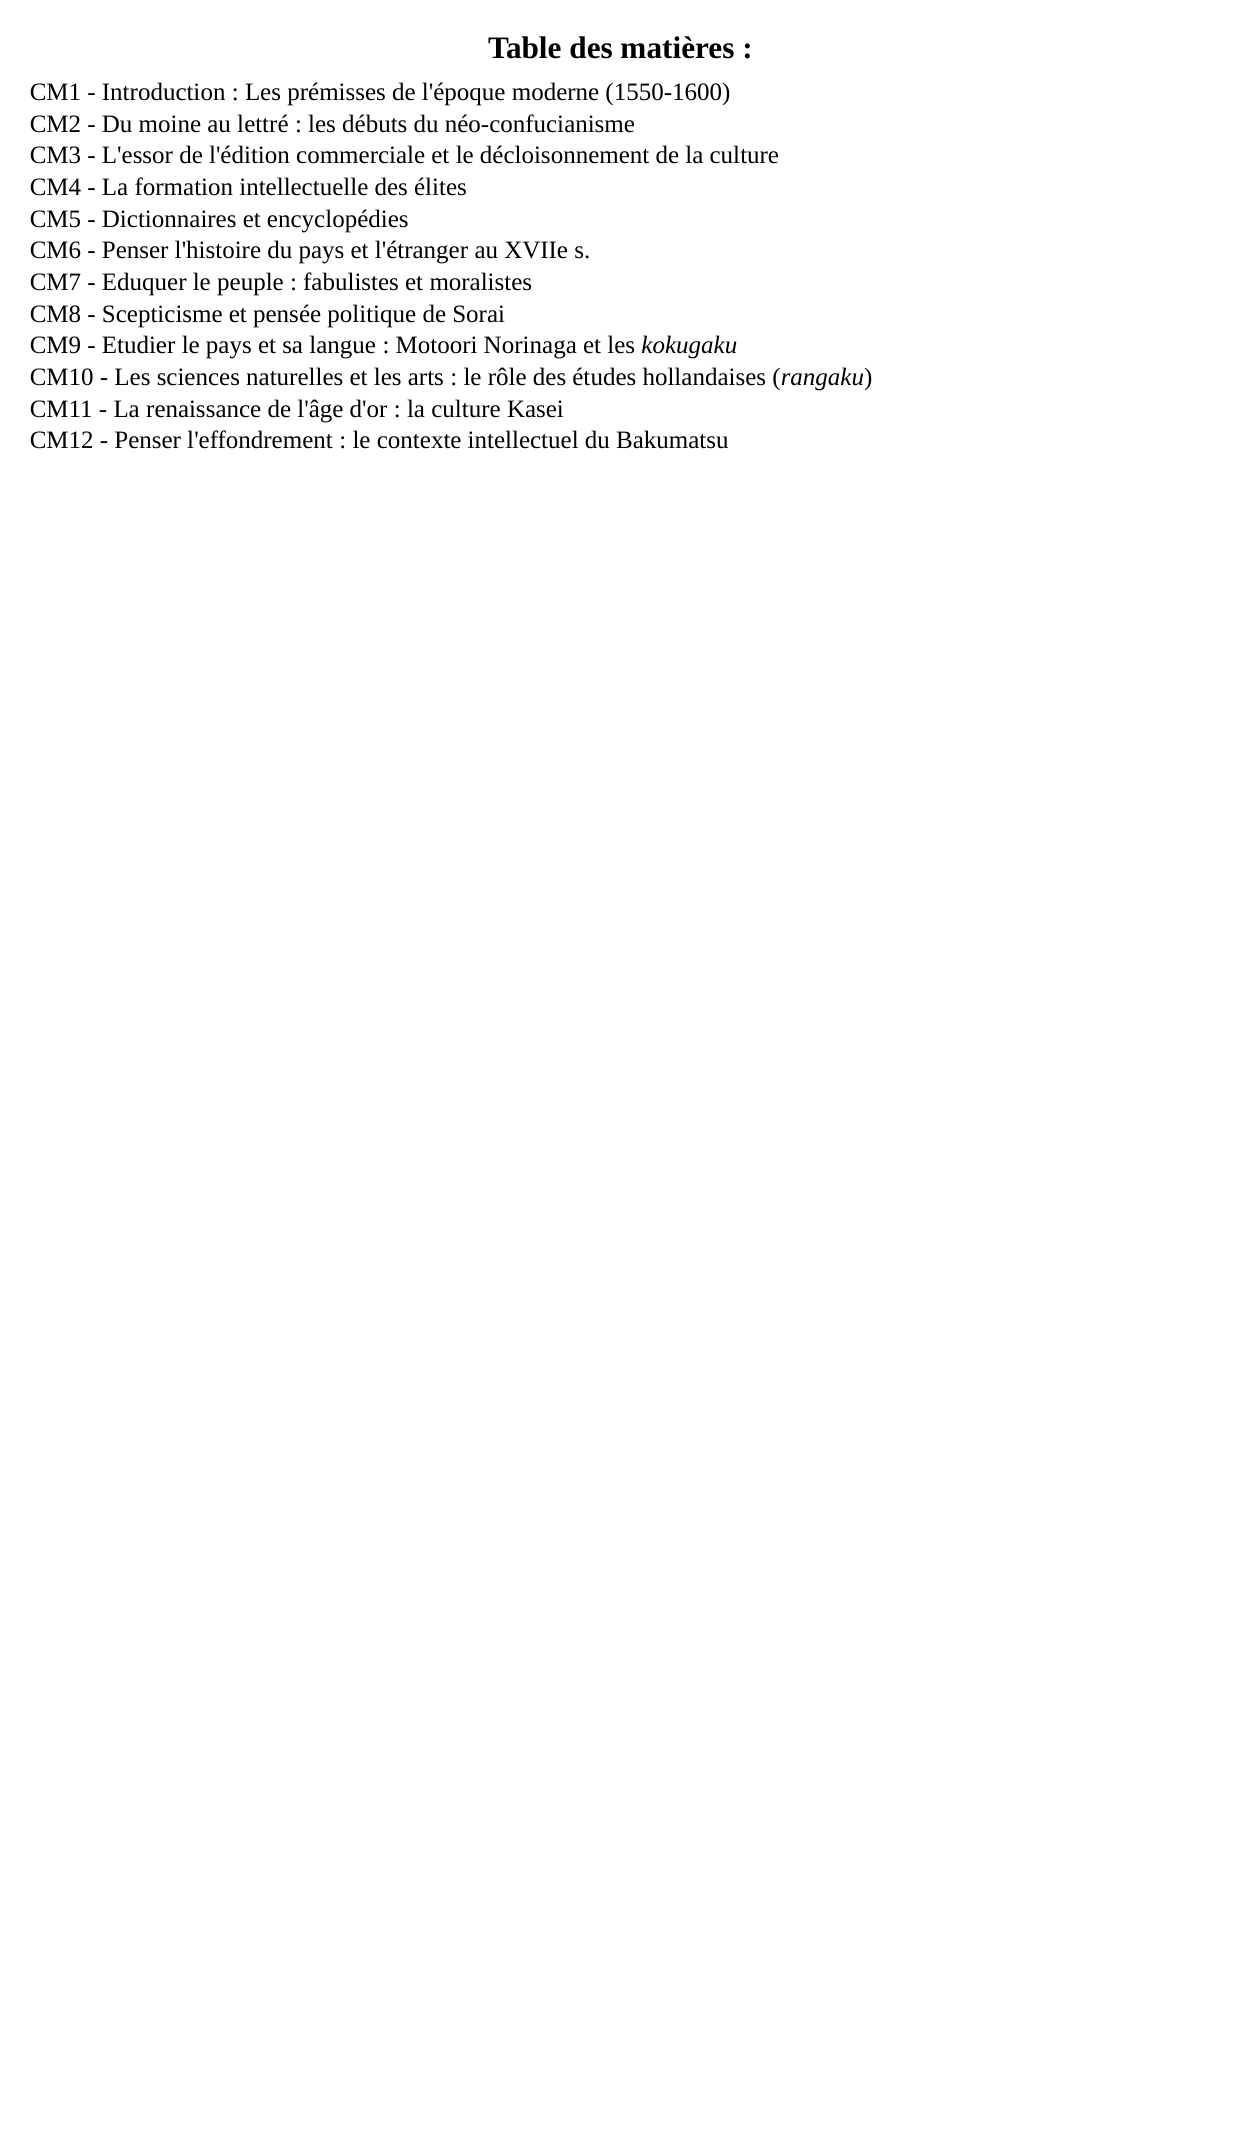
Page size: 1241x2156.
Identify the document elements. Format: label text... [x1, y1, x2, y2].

text CM12 - Penser l'effondrement : le contexte intellectuel du Bakumatsu [29, 426, 1211, 454]
text CM10 - Les sciences naturelles et les arts : le rôle des études hollandaises (rangaku) [29, 362, 1211, 391]
text CM2 - Du moine au lettré : les débuts du néo-confucianisme [29, 109, 1211, 138]
text CM4 - La formation intellectuelle des élites [29, 172, 1211, 201]
text CM5 - Dictionnaires et encyclopédies [29, 204, 1211, 233]
text CM3 - L'essor de l'édition commerciale et le décloisonnement de la culture [29, 141, 1211, 169]
text CM9 - Etudier le pays et sa langue : Motoori Norinaga et les kokugaku [29, 331, 1211, 359]
text CM7 - Eduquer le peuple : fabulistes et moralistes [29, 267, 1211, 296]
text CM6 - Penser l'histoire du pays et l'étranger au XVIIe s. [29, 236, 1211, 264]
text Table des matières : [29, 29, 1211, 65]
text CM8 - Scepticisme et pensée politique de Sorai [29, 299, 1211, 328]
text CM1 - Introduction : Les prémisses de l'époque moderne (1550-1600) [29, 77, 1211, 106]
text CM11 - La renaissance de l'âge d'or : la culture Kasei [29, 394, 1211, 423]
